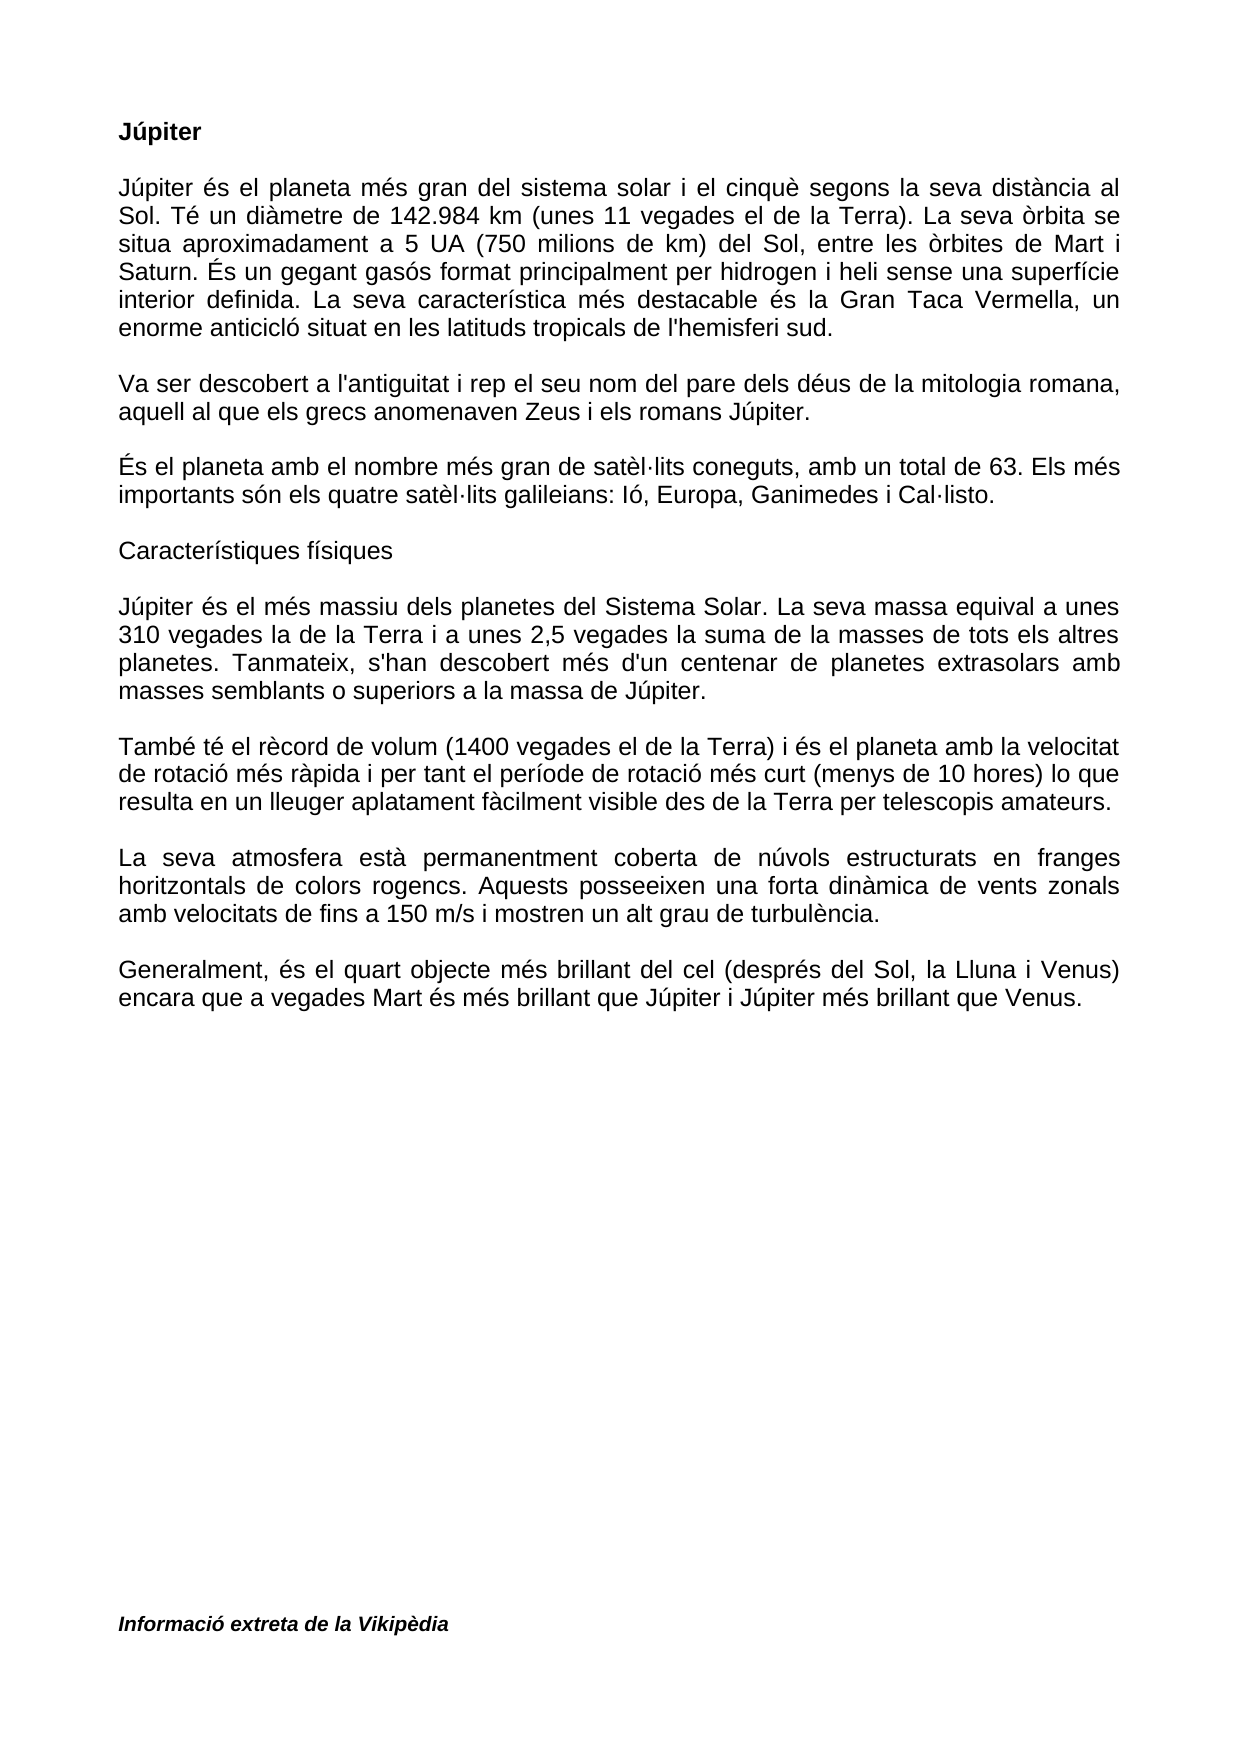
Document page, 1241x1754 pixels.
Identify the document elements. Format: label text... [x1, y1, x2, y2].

text També té el rècord de volum (1400 vegades el de la Terra) i és el planeta amb la velocitat de rotació més ràpida i per tant el període de rotació més curt (menys de 10 hores) lo que resulta en un lleuger aplatament fàcilment visible des de la Terra per telescopis amateurs. [118, 732, 1122, 816]
text Júpiter és el planeta més gran del sistema solar i el cinquè segons la seva distància al Sol. Té un diàmetre de 142.984 km (unes 11 vegades el de la Terra). La seva òrbita se situa aproximadament a 5 UA (750 milions de km) del Sol, entre les òrbites de Mart i Saturn. És un gegant gasós format principalment per hidrogen i heli sense una superfície interior definida. La seva característica més destacable és la Gran Taca Vermella, un enorme anticicló situat en les latituds tropicals de l'hemisferi sud. [118, 174, 1122, 341]
text Júpiter és el més massiu dels planetes del Sistema Solar. La seva massa equival a unes 310 vegades la de la Terra i a unes 2,5 vegades la suma de la masses de tots els altres planetes. Tanmateix, s'han descobert més d'un centenar de planetes extrasolars amb masses semblants o superiors a la massa de Júpiter. [118, 593, 1122, 704]
text És el planeta amb el nombre més gran de satèl·lits coneguts, amb un total de 63. Els més importants són els quatre satèl·lits galileians: Ió, Europa, Ganimedes i Cal·listo. [118, 453, 1122, 509]
text Júpiter [118, 118, 1122, 146]
text Característiques físiques [118, 537, 1122, 565]
text Va ser descobert a l'antiguitat i rep el seu nom del pare dels déus de la mitologia romana, aquell al que els grecs anomenaven Zeus i els romans Júpiter. [118, 369, 1122, 425]
text La seva atmosfera està permanentment coberta de núvols estructurats en franges horitzontals de colors rogencs. Aquests posseeixen una forta dinàmica de vents zonals amb velocitats de fins a 150 m/s i mostren un alt grau de turbulència. [118, 844, 1122, 928]
text Generalment, és el quart objecte més brillant del cel (després del Sol, la Lluna i Venus) encara que a vegades Mart és més brillant que Júpiter i Júpiter més brillant que Venus. [118, 956, 1122, 1011]
